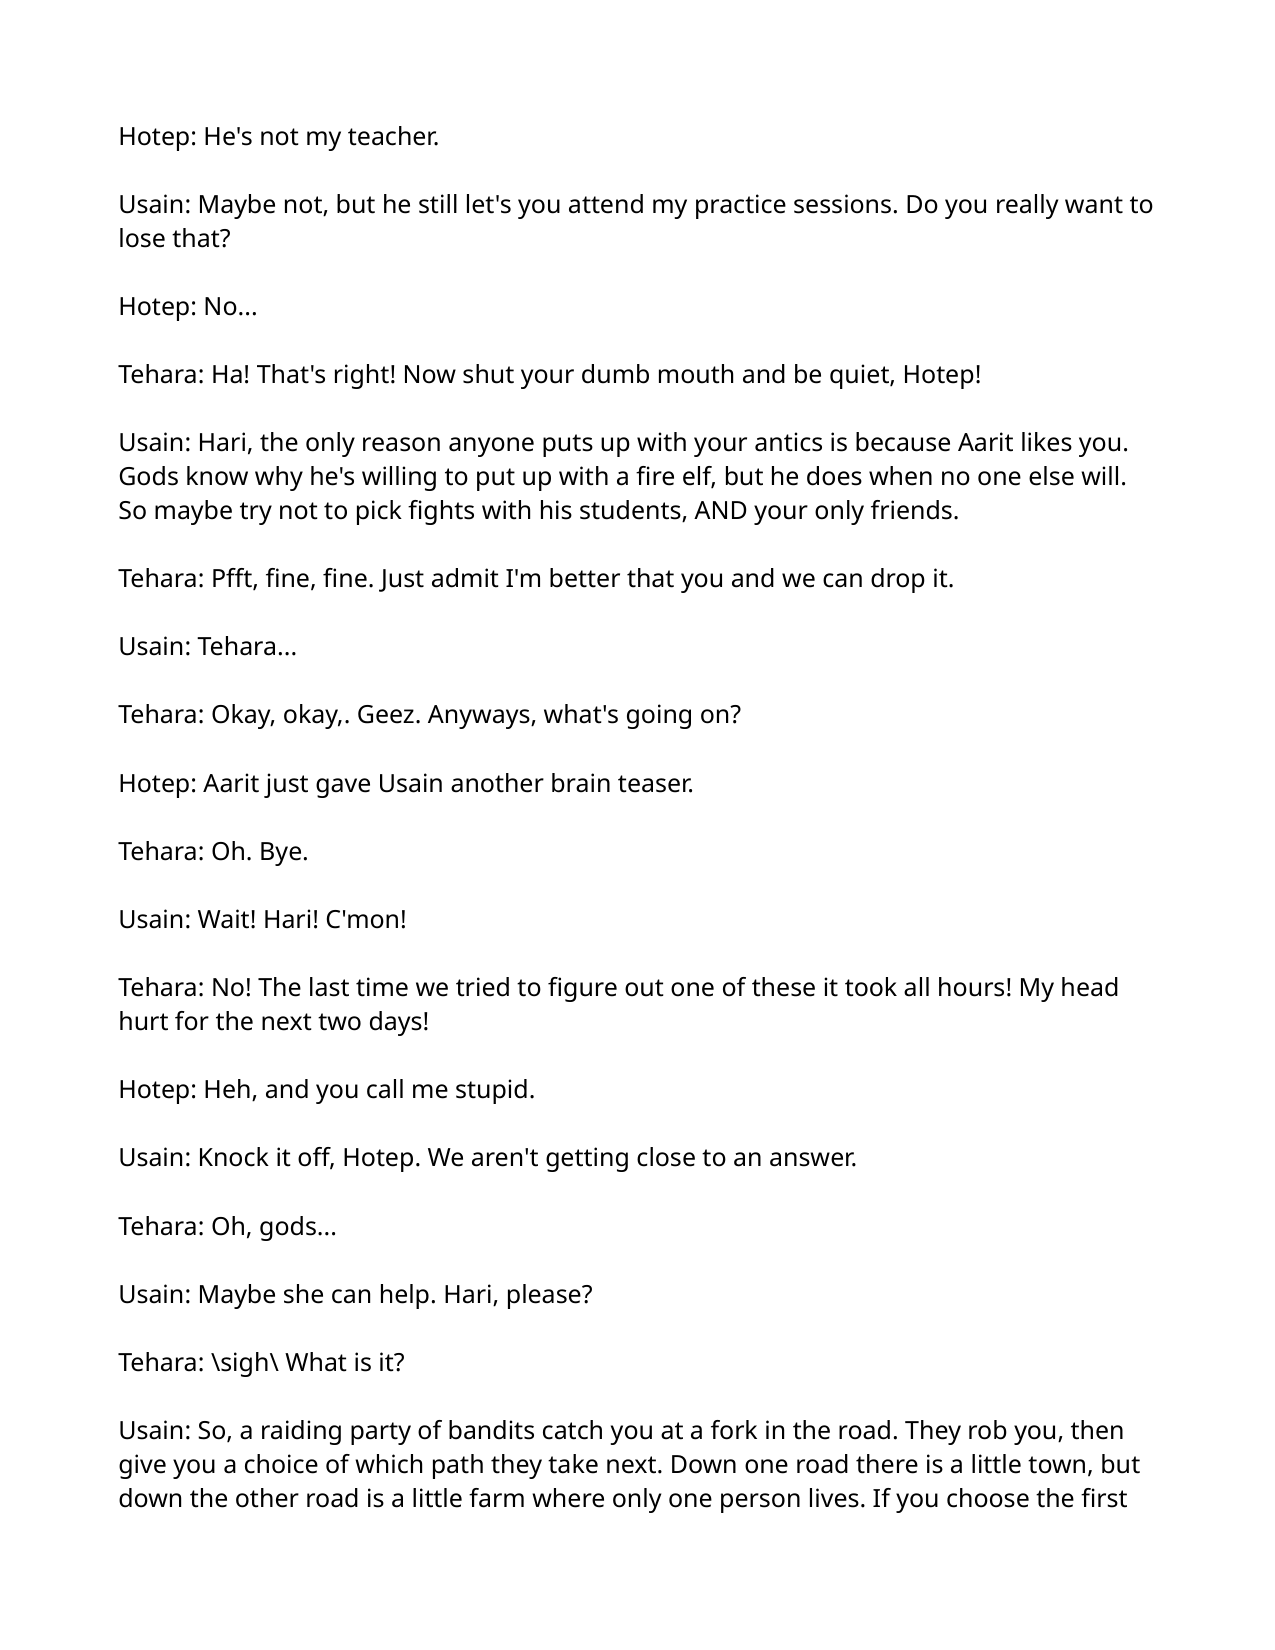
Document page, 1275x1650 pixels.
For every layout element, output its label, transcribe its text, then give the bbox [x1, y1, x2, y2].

text Usain: Wait! Hari! C'mon! [118, 902, 1157, 936]
text Tehara: Oh, gods... [118, 1208, 1157, 1242]
text Tehara: No! The last time we tried to figure out one of these it took all hours! My head hurt for the next two days! [118, 970, 1157, 1038]
text Hotep: He's not my teacher. [118, 118, 1157, 152]
text Tehara: Oh. Bye. [118, 833, 1157, 867]
text Tehara: Ha! That's right! Now shut your dumb mouth and be quiet, Hotep! [118, 357, 1157, 391]
text Tehara: Okay, okay,. Geez. Anyways, what's going on? [118, 697, 1157, 731]
text Usain: Hari, the only reason anyone puts up with your antics is because Aarit likes you. Gods know why he's willing to put up with a fire elf, but he does when no one else will. So maybe try not to pick fights with his students, AND your only friends. [118, 425, 1157, 527]
text Usain: Tehara... [118, 629, 1157, 663]
text Tehara: \sigh\ What is it? [118, 1344, 1157, 1378]
text Hotep: Aarit just gave Usain another brain teaser. [118, 765, 1157, 799]
text Usain: Maybe she can help. Hari, please? [118, 1276, 1157, 1310]
text Hotep: Heh, and you call me stupid. [118, 1072, 1157, 1106]
text Hotep: No... [118, 288, 1157, 322]
text Usain: Maybe not, but he still let's you attend my practice sessions. Do you really want to lose that? [118, 186, 1157, 254]
text Tehara: Pfft, fine, fine. Just admit I'm better that you and we can drop it. [118, 561, 1157, 595]
text Usain: So, a raiding party of bandits catch you at a fork in the road. They rob you, then give you a choice of which path they take next. Down one road there is a little town, but down the other road is a little farm where only one person lives. If you choose the first [118, 1412, 1157, 1515]
text Usain: Knock it off, Hotep. We aren't getting close to an answer. [118, 1140, 1157, 1174]
